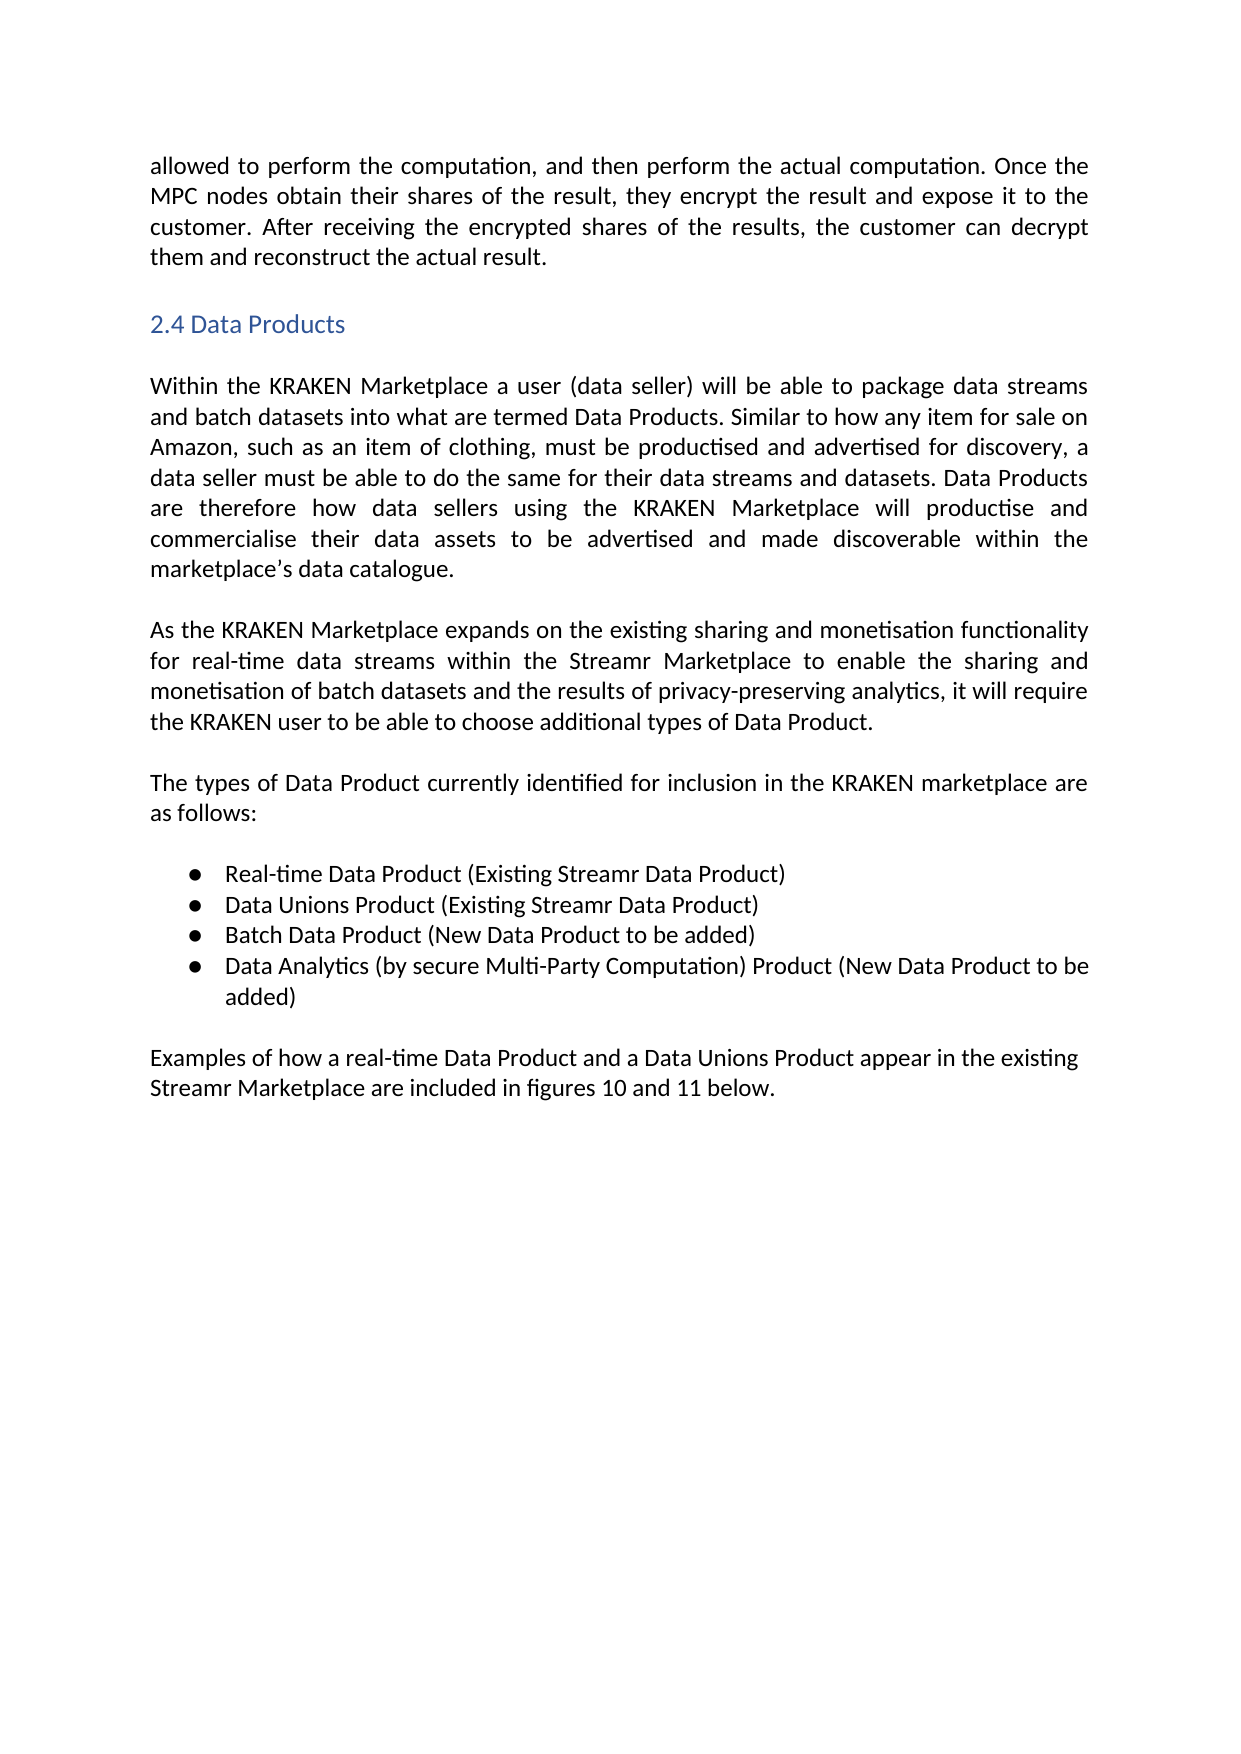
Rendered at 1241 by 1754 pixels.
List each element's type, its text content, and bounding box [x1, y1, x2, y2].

list Real-time Data Product (Existing Streamr Data Product) [187, 859, 1090, 889]
text As the KRAKEN Marketplace expands on the existing sharing and monetisation functionality for real-time data streams within the Streamr Marketplace to enable the sharing and monetisation of batch datasets and the results of privacy-preserving analytics, it will require the KRAKEN user to be able to choose additional types of Data Product. [150, 614, 1090, 737]
text Within the KRAKEN Marketplace a user (data seller) will be able to package data streams and batch datasets into what are termed Data Products. Similar to how any item for sale on Amazon, such as an item of clothing, must be productised and advertised for discovery, a data seller must be able to do the same for their data streams and datasets. Data Products are therefore how data sellers using the KRAKEN Marketplace will productise and commercialise their data assets to be advertised and made discoverable within the marketplace’s data catalogue. [150, 370, 1090, 584]
list Data Analytics (by secure Multi-Party Computation) Product (New Data Product to be added) [187, 950, 1090, 1011]
text Examples of how a real-time Data Product and a Data Unions Product appear in the existing Streamr Marketplace are included in figures 10 and 11 below. [150, 1042, 1090, 1103]
text The types of Data Product currently identified for inclusion in the KRAKEN marketplace are as follows: [150, 767, 1090, 828]
list Batch Data Product (New Data Product to be added) [187, 920, 1090, 950]
list Data Unions Product (Existing Streamr Data Product) [187, 889, 1090, 920]
subtitle 2.4 Data Products [150, 307, 1090, 340]
text allowed to perform the computation, and then perform the actual computation. Once the MPC nodes obtain their shares of the result, they encrypt the result and expose it to the customer. After receiving the encrypted shares of the results, the customer can decrypt them and reconstruct the actual result. [150, 150, 1090, 272]
